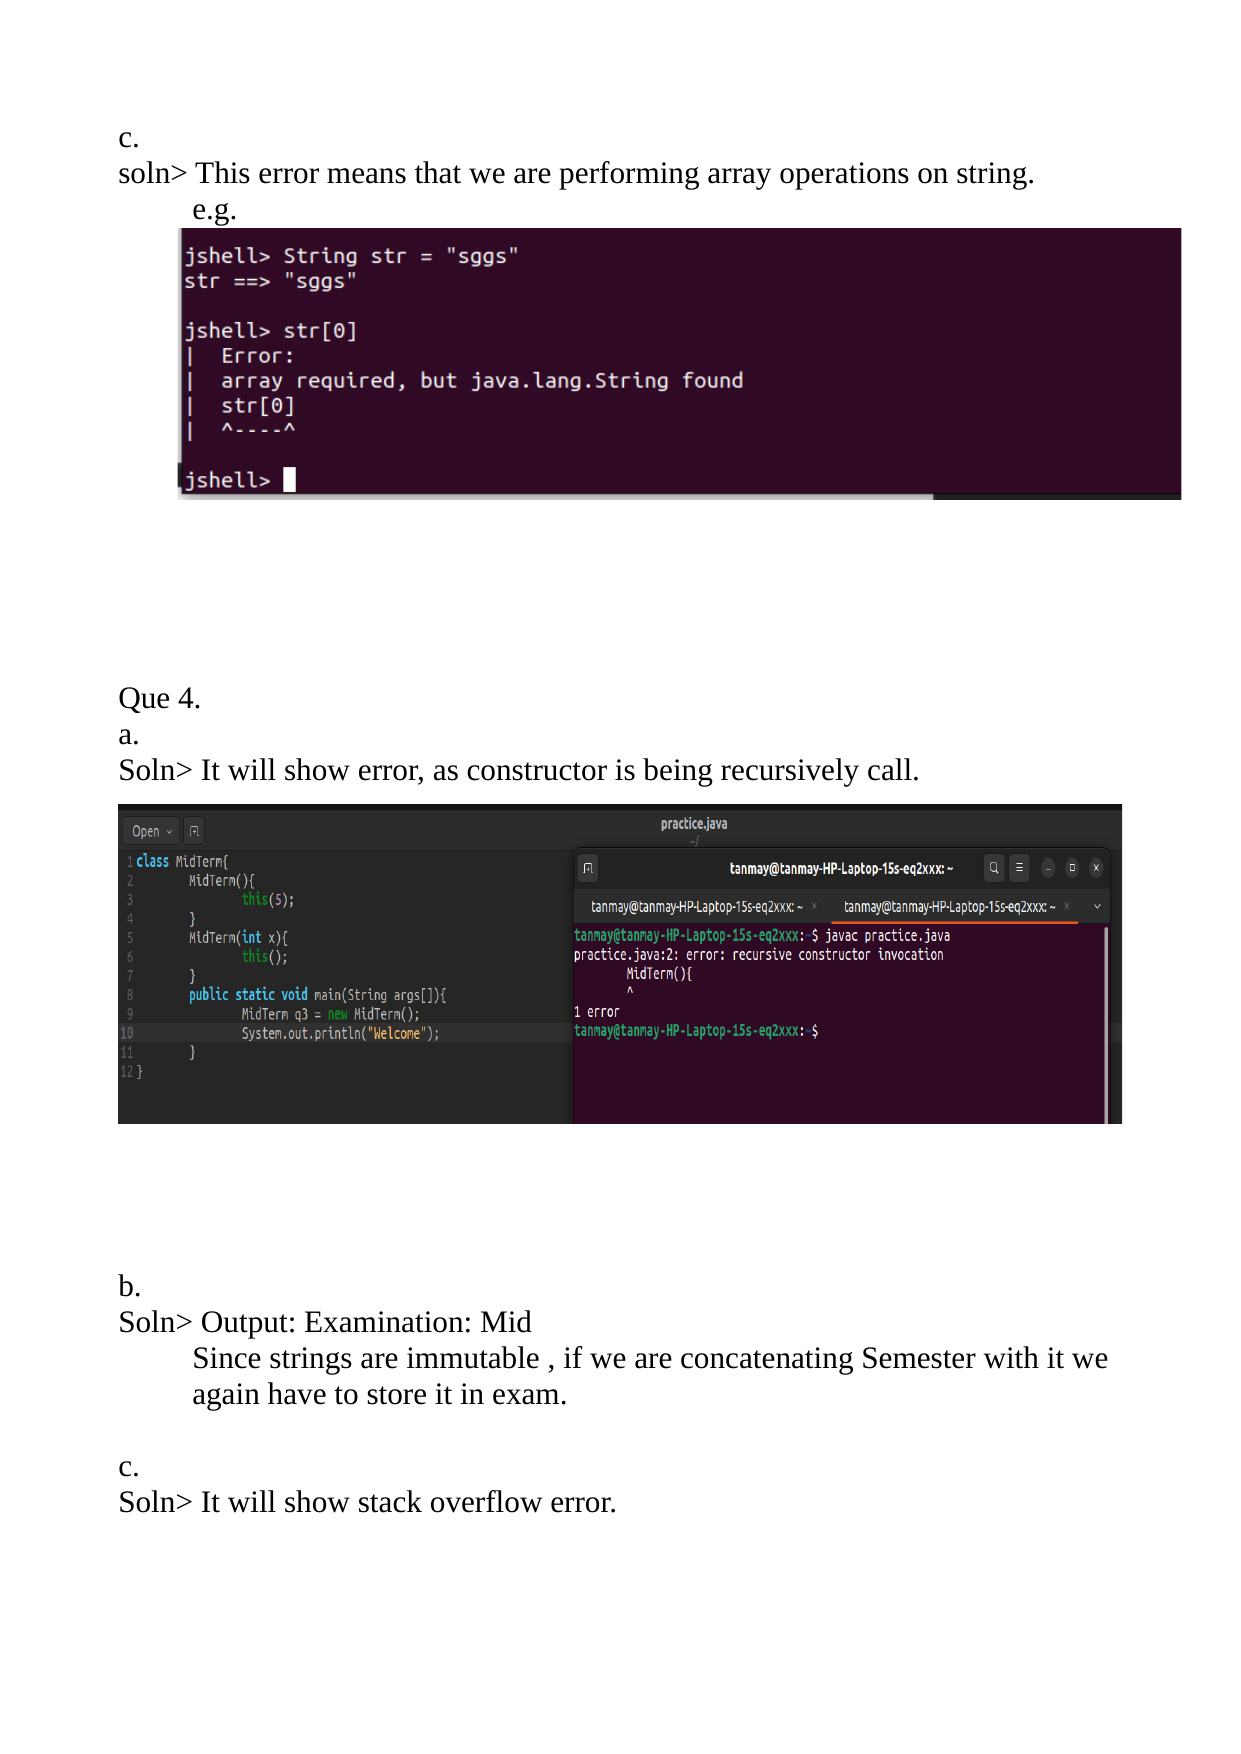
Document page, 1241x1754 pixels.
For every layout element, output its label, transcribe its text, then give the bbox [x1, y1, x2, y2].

text b. [118, 1267, 1122, 1303]
text c. [118, 118, 1122, 154]
text Soln> It will show stack overflow error. [118, 1483, 1122, 1519]
text c. [118, 1447, 1122, 1483]
text Since strings are immutable , if we are concatenating Semester with it we again have to store it in exam. [118, 1339, 1122, 1411]
picture [177, 228, 1182, 500]
text a. [118, 715, 1122, 751]
text Soln> Output: Examination: Mid [118, 1303, 1122, 1339]
text Soln> It will show error, as constructor is being recursively call. [118, 751, 1122, 787]
text Que 4. [118, 679, 1122, 715]
text e.g. [118, 190, 1122, 226]
picture [118, 804, 1123, 1124]
text soln> This error means that we are performing array operations on string. [118, 154, 1122, 190]
